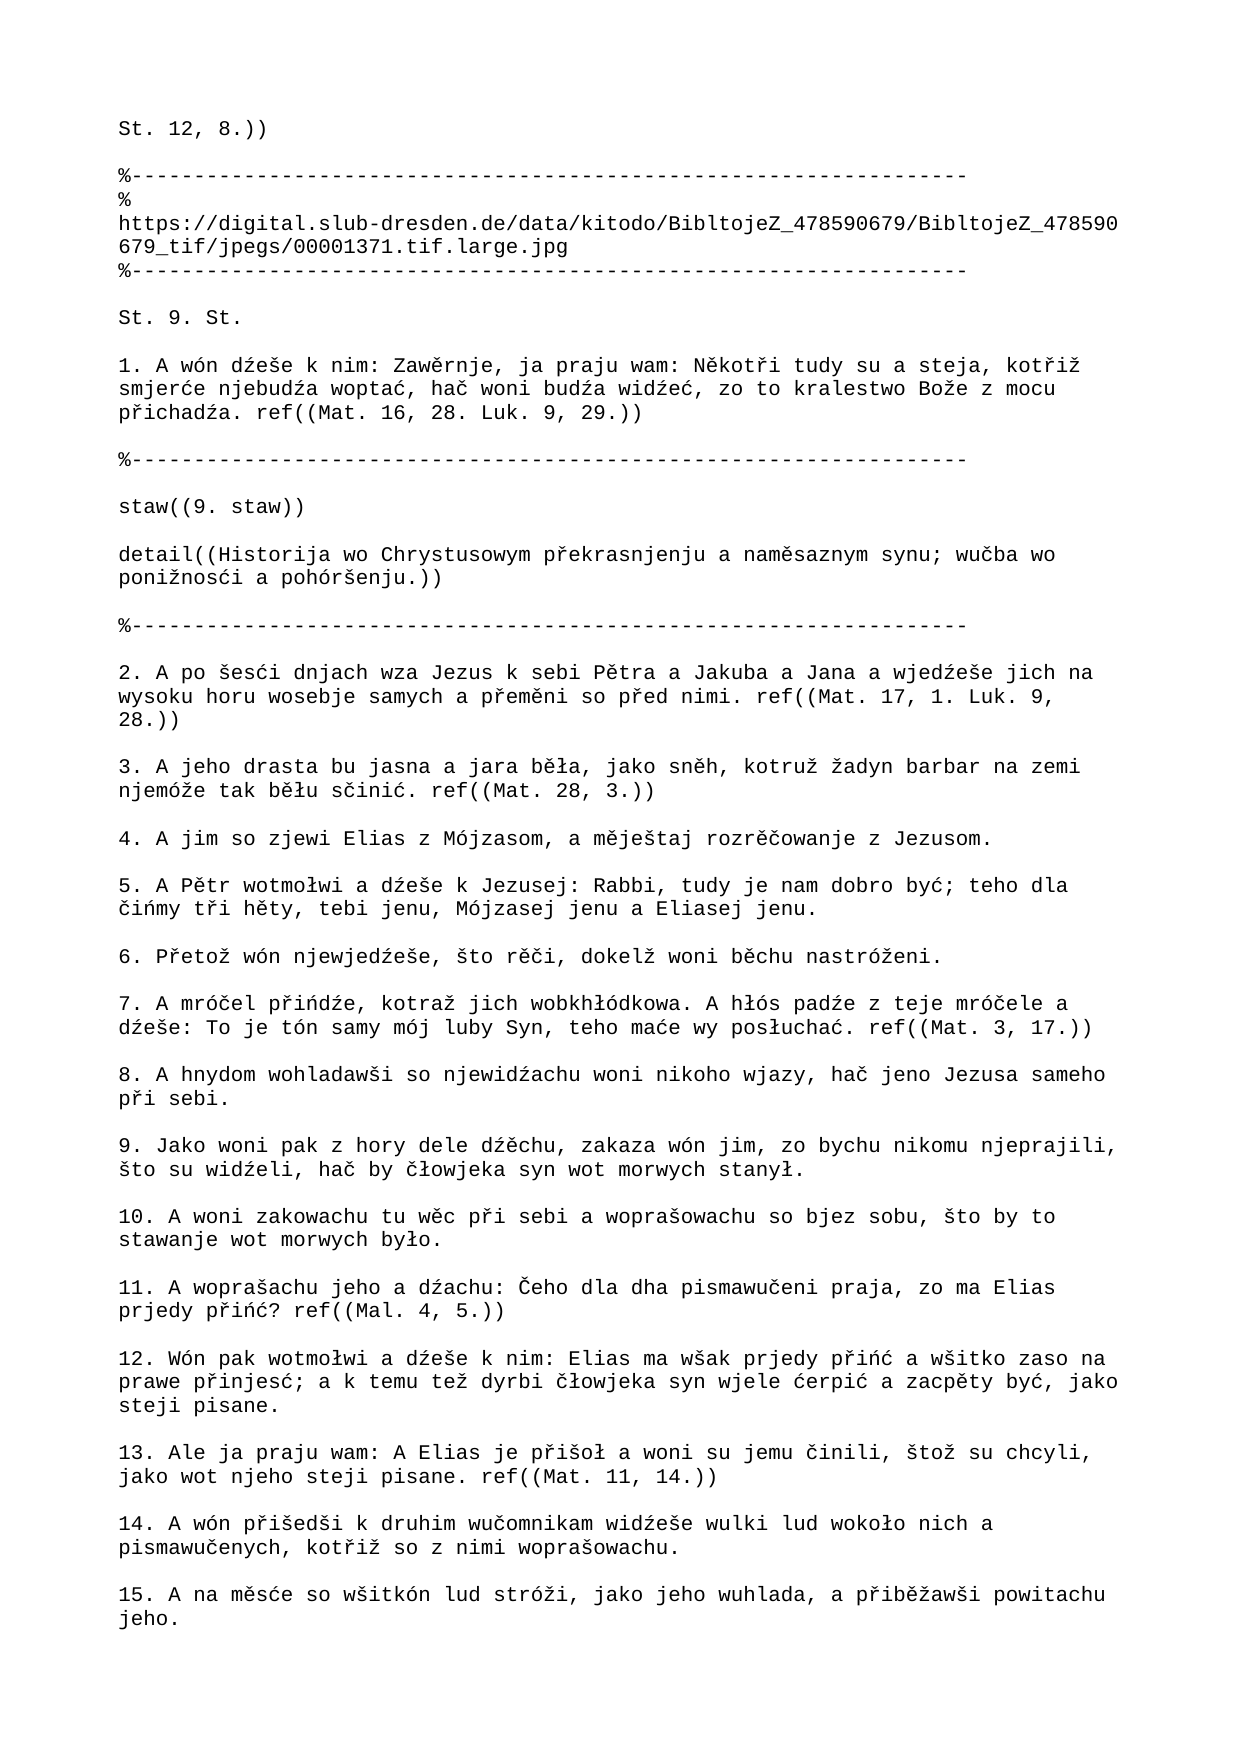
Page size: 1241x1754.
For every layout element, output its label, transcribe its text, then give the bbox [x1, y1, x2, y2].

text 2. A po šesći dnjach wza Jezus k sebi Pětra a Jakuba a Jana a wjedźeše jich na wysoku horu wosebje samych a přeměni so před nimi. ref((Mat. 17, 1. Luk. 9, 28.)) [118, 662, 1122, 733]
text St. 12, 8.)) [118, 118, 1122, 142]
text 3. A jeho drasta bu jasna a jara běła, jako sněh, kotruž žadyn barbar na zemi njemóže tak běłu sčinić. ref((Mat. 28, 3.)) [118, 757, 1122, 804]
text 14. A wón přišedši k druhim wučomnikam widźeše wulki lud wokoło nich a pismawučenych, kotřiž so z nimi woprašowachu. [118, 1513, 1122, 1561]
text detail((Historija wo Chrystusowym překrasnjenju a naměsaznym synu; wučba wo ponižnosći a pohóršenju.)) [118, 544, 1122, 591]
text 13. Ale ja praju wam: A Elias je přišoł a woni su jemu činili, štož su chcyli, jako wot njeho steji pisane. ref((Mat. 11, 14.)) [118, 1442, 1122, 1489]
text 12. Wón pak wotmołwi a dźeše k nim: Elias ma wšak prjedy přińć a wšitko zaso na prawe přinjesć; a k temu tež dyrbi čłowjeka syn wjele ćerpić a zacpěty być, jako steji pisane. [118, 1348, 1122, 1419]
text 11. A woprašachu jeho a dźachu: Čeho dla dha pismawučeni praja, zo ma Elias prjedy přińć? ref((Mal. 4, 5.)) [118, 1277, 1122, 1324]
text staw((9. staw)) [118, 496, 1122, 520]
text 8. A hnydom wohladawši so njewidźachu woni nikoho wjazy, hač jeno Jezusa sameho při sebi. [118, 1064, 1122, 1111]
text %------------------------------------------------------------------- [118, 165, 1122, 189]
text %------------------------------------------------------------------- [118, 449, 1122, 473]
text 5. A Pětr wotmołwi a dźeše k Jezusej: Rabbi, tudy je nam dobro być; teho dla čińmy tři hěty, tebi jenu, Mójzasej jenu a Eliasej jenu. [118, 875, 1122, 922]
text 7. A mróčel přińdźe, kotraž jich wobkhłódkowa. A hłós padźe z teje mróčele a dźeše: To je tón samy mój luby Syn, teho maće wy posłuchać. ref((Mat. 3, 17.)) [118, 993, 1122, 1040]
text 9. Jako woni pak z hory dele dźěchu, zakaza wón jim, zo bychu nikomu njeprajili, što su widźeli, hač by čłowjeka syn wot morwych stanył. [118, 1135, 1122, 1182]
text 15. A na měsće so wšitkón lud stróži, jako jeho wuhlada, a přiběžawši powitachu jeho. [118, 1584, 1122, 1631]
text 4. A jim so zjewi Elias z Mójzasom, a měještaj rozrěčowanje z Jezusom. [118, 827, 1122, 851]
text St. 9. St. [118, 307, 1122, 331]
text 10. A woni zakowachu tu wěc při sebi a woprašowachu so bjez sobu, što by to stawanje wot morwych było. [118, 1206, 1122, 1253]
text 1. A wón dźeše k nim: Zawěrnje, ja praju wam: Někotři tudy su a steja, kotřiž smjerće njebudźa woptać, hač woni budźa widźeć, zo to kralestwo Bože z mocu přichadźa. ref((Mat. 16, 28. Luk. 9, 29.)) [118, 354, 1122, 426]
text 6. Přetož wón njewjedźeše, što rěči, dokelž woni běchu nastróženi. [118, 946, 1122, 969]
text % https://digital.slub-dresden.de/data/kitodo/BibltojeZ_478590679/BibltojeZ_478590679_tif/jpegs/00001371.tif.large.jpg %------------------------------------------------------------------- [118, 189, 1122, 284]
text %------------------------------------------------------------------- [118, 615, 1122, 638]
